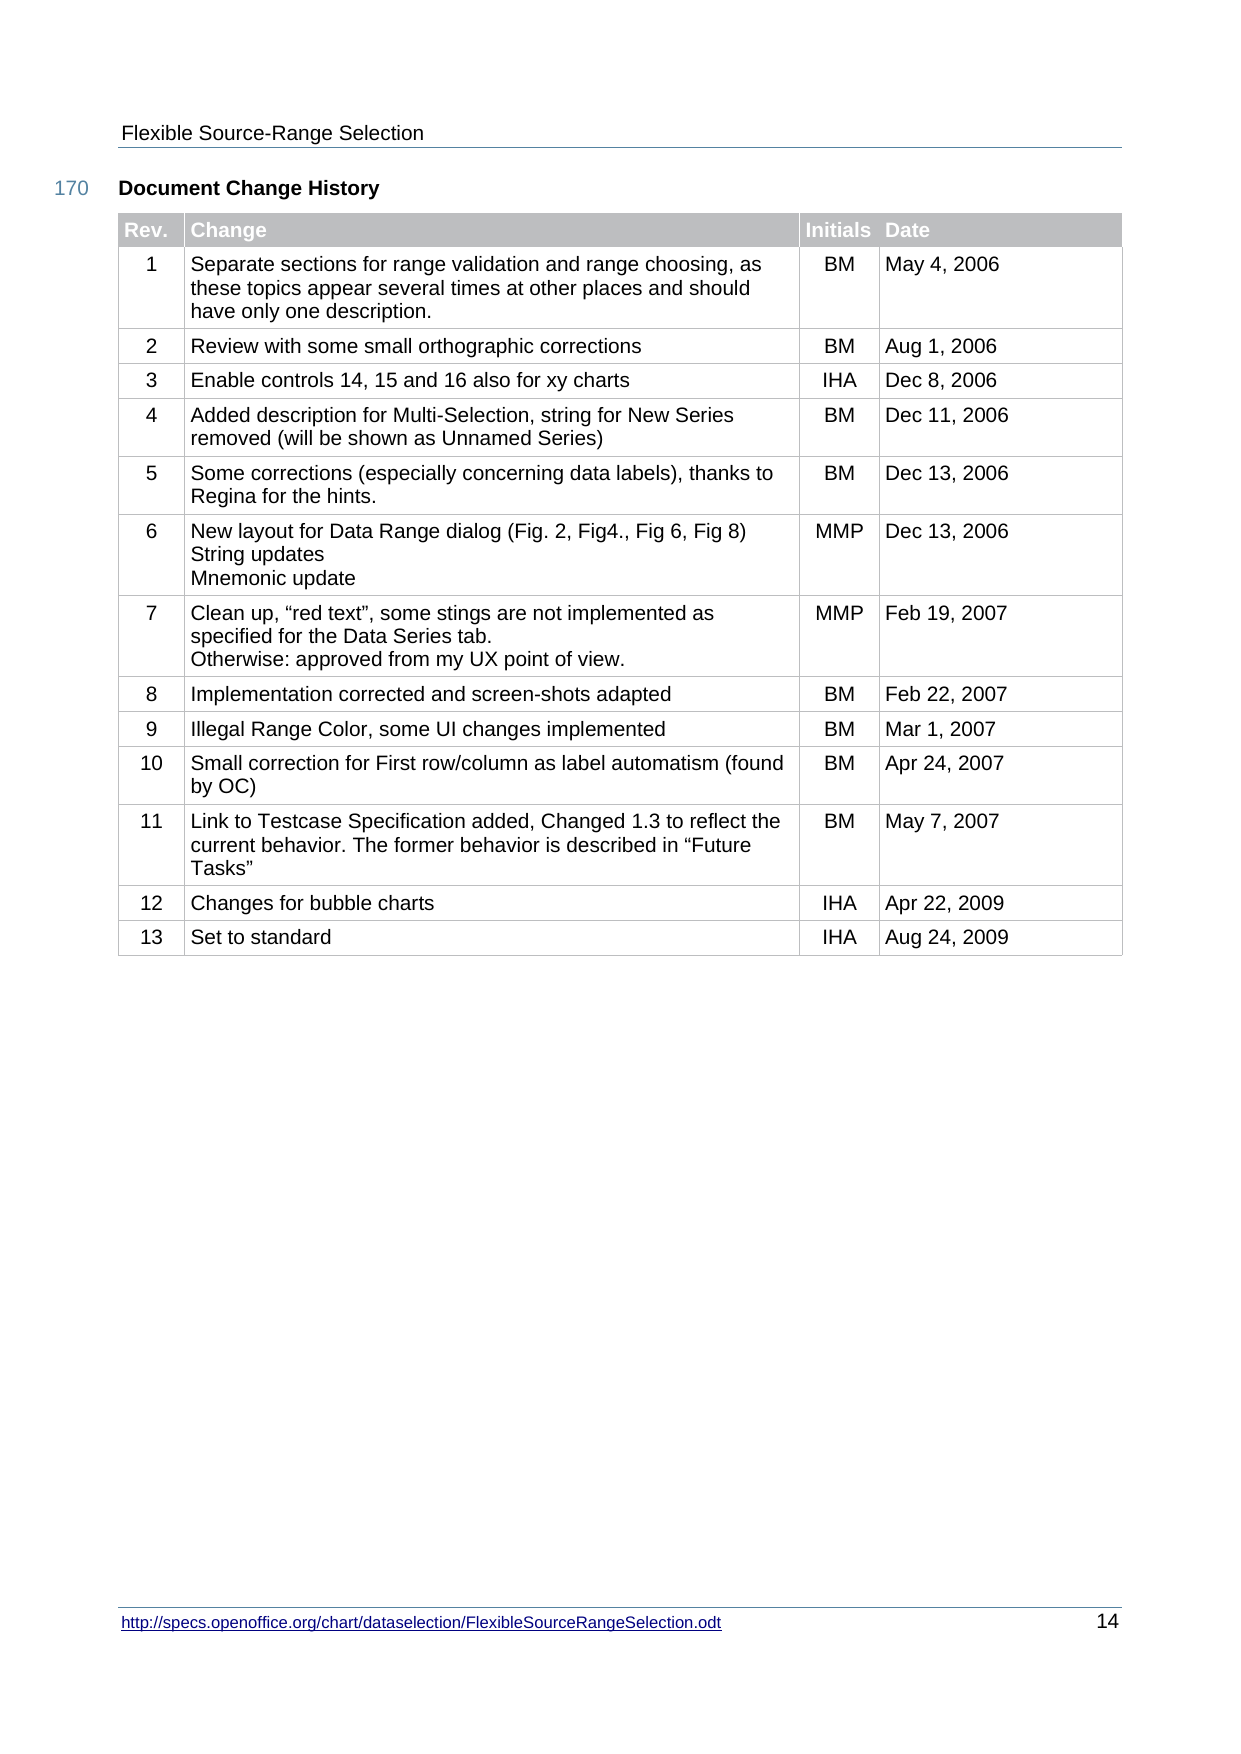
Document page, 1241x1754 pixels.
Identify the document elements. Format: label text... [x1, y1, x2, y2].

table_cell Dec 13, 2006 [880, 457, 1122, 514]
table_cell Apr 24, 2007 [880, 747, 1122, 804]
table_cell BM [800, 747, 879, 804]
table_cell Small correction for First row/column as label automatism (found by OC) [185, 747, 799, 804]
table_cell BM [800, 712, 879, 746]
table_cell BM [800, 399, 879, 456]
table_cell Dec 11, 2006 [880, 399, 1122, 456]
table_cell 5 [119, 457, 184, 514]
table_cell IHA [800, 364, 879, 398]
table_cell BM [800, 805, 879, 885]
table_cell Dec 8, 2006 [880, 364, 1122, 398]
table_header Rev. [118, 213, 184, 247]
table_cell Clean up, “red text”, some stings are not implemented as specified for the Data Series tab. Otherwise: approved from my UX point of view. [185, 596, 799, 676]
table_cell MMP [800, 515, 879, 595]
table_cell 4 [119, 399, 184, 456]
table_cell 1 [119, 247, 184, 328]
table_cell BM [800, 329, 879, 363]
table_cell 7 [119, 596, 184, 676]
table_cell May 4, 2006 [880, 247, 1122, 328]
table_cell 8 [119, 677, 184, 711]
table_cell BM [800, 247, 879, 328]
table_cell Review with some small orthographic corrections [185, 329, 799, 363]
table_cell Added description for Multi-Selection, string for New Series removed (will be shown as Unnamed Series) [185, 399, 799, 456]
table_cell New layout for Data Range dialog (Fig. 2, Fig4., Fig 6, Fig 8) String updates Mnemonic update [185, 515, 799, 595]
table_cell Some corrections (especially concerning data labels), thanks to Regina for the hints. [185, 457, 799, 514]
table_cell Set to standard [185, 921, 799, 955]
table_cell BM [800, 677, 879, 711]
table_header Change [185, 213, 799, 247]
table_cell IHA [800, 886, 879, 920]
table_cell Feb 19, 2007 [880, 596, 1122, 676]
table_cell 10 [119, 747, 184, 804]
table_cell IHA [800, 921, 879, 955]
table_cell 9 [119, 712, 184, 746]
table_cell MMP [800, 596, 879, 676]
table_cell Aug 24, 2009 [880, 921, 1122, 955]
table_cell Implementation corrected and screen-shots adapted [185, 677, 799, 711]
table_cell Changes for bubble charts [185, 886, 799, 920]
table_cell May 7, 2007 [880, 805, 1122, 885]
table_cell Dec 13, 2006 [880, 515, 1122, 595]
table_cell Apr 22, 2009 [880, 886, 1122, 920]
table_cell Illegal Range Color, some UI changes implemented [185, 712, 799, 746]
subtitle Document Change History [118, 177, 1122, 200]
table_header Initials [800, 213, 879, 247]
table_cell Separate sections for range validation and range choosing, as these topics appear several times at other places and should have only one description. [185, 247, 799, 328]
table_cell Link to Testcase Specification added, Changed 1.3 to reflect the current behavior. The former behavior is described in “Future Tasks” [185, 805, 799, 885]
table_cell Mar 1, 2007 [880, 712, 1122, 746]
table_cell Enable controls 14, 15 and 16 also for xy charts [185, 364, 799, 398]
table_cell 13 [119, 921, 184, 955]
table_cell BM [800, 457, 879, 514]
table_cell Feb 22, 2007 [880, 677, 1122, 711]
table_header Date [879, 213, 1122, 247]
table_cell 12 [119, 886, 184, 920]
table_cell 11 [119, 805, 184, 885]
table_cell 6 [119, 515, 184, 595]
table_cell Aug 1, 2006 [880, 329, 1122, 363]
table_cell 3 [119, 364, 184, 398]
table_cell 2 [119, 329, 184, 363]
